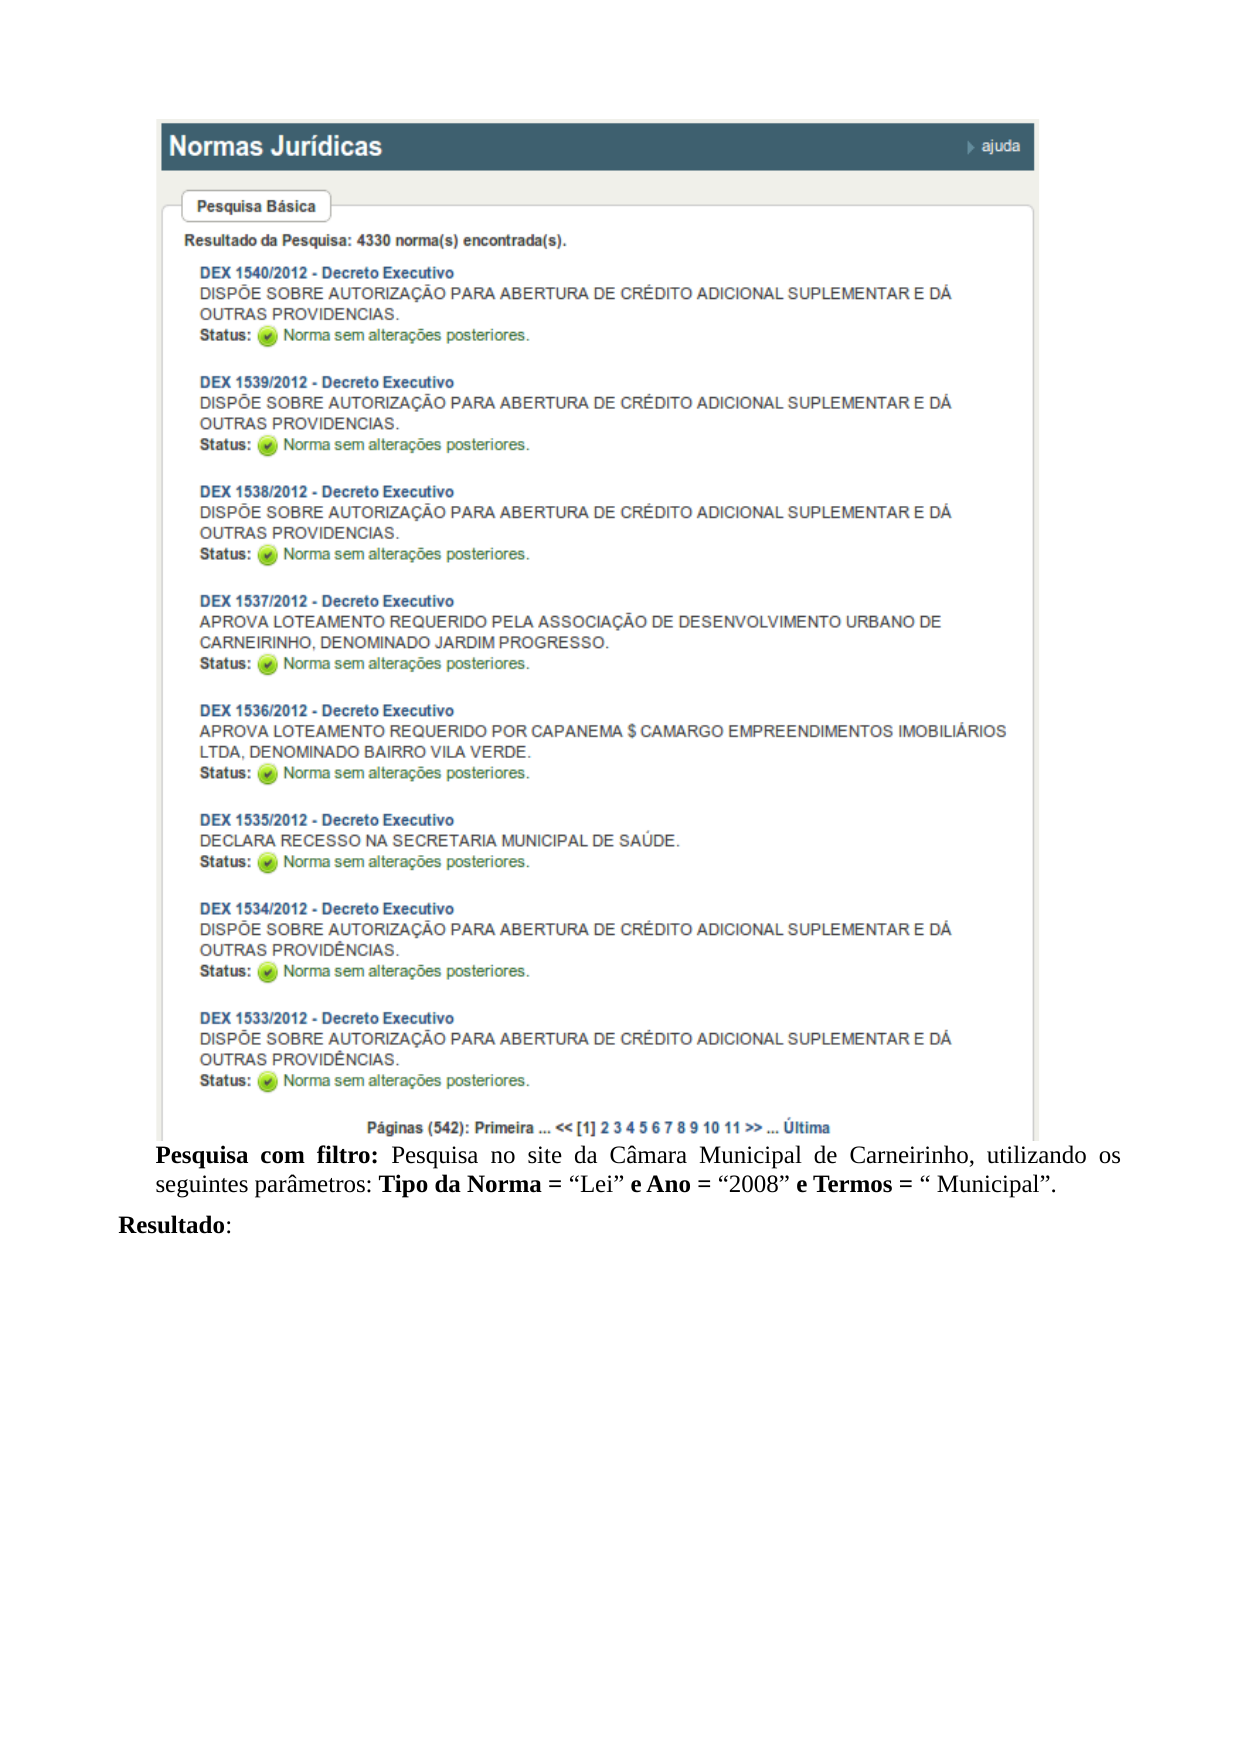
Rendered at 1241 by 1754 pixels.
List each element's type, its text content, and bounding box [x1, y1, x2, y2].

text Resultado: [118, 1210, 1122, 1239]
picture [156, 119, 1040, 1141]
text Pesquisa com filtro: Pesquisa no site da Câmara Municipal de Carneirinho, utilizando os seguintes parâmetros: Tipo da Norma = “Lei” e Ano = “2008” e Termos = “ Municipal”. [155, 789, 1122, 1198]
